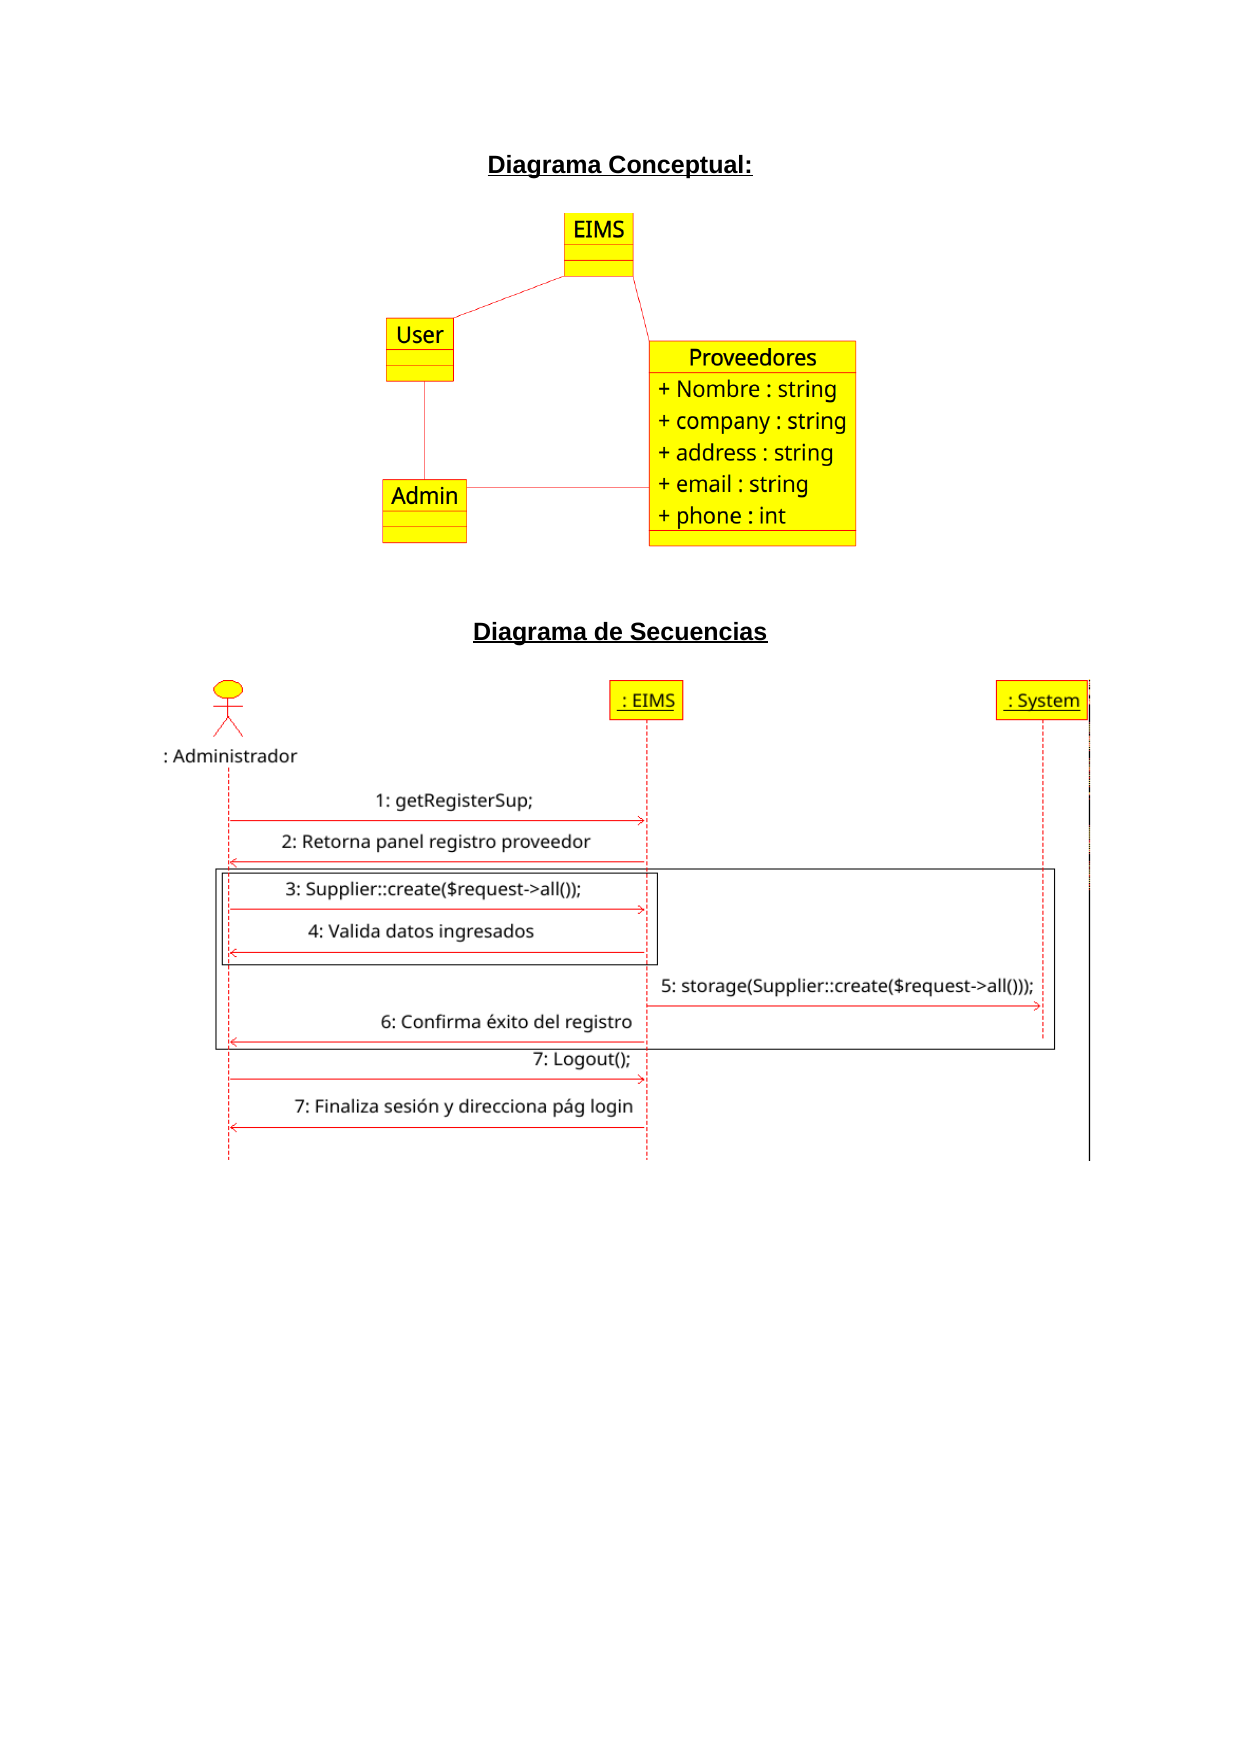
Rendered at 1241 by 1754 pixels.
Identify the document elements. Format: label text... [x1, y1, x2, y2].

picture [376, 213, 864, 553]
text Diagrama de Secuencias [150, 617, 1090, 645]
text Diagrama Conceptual: [150, 150, 1090, 179]
picture [150, 679, 1091, 1161]
